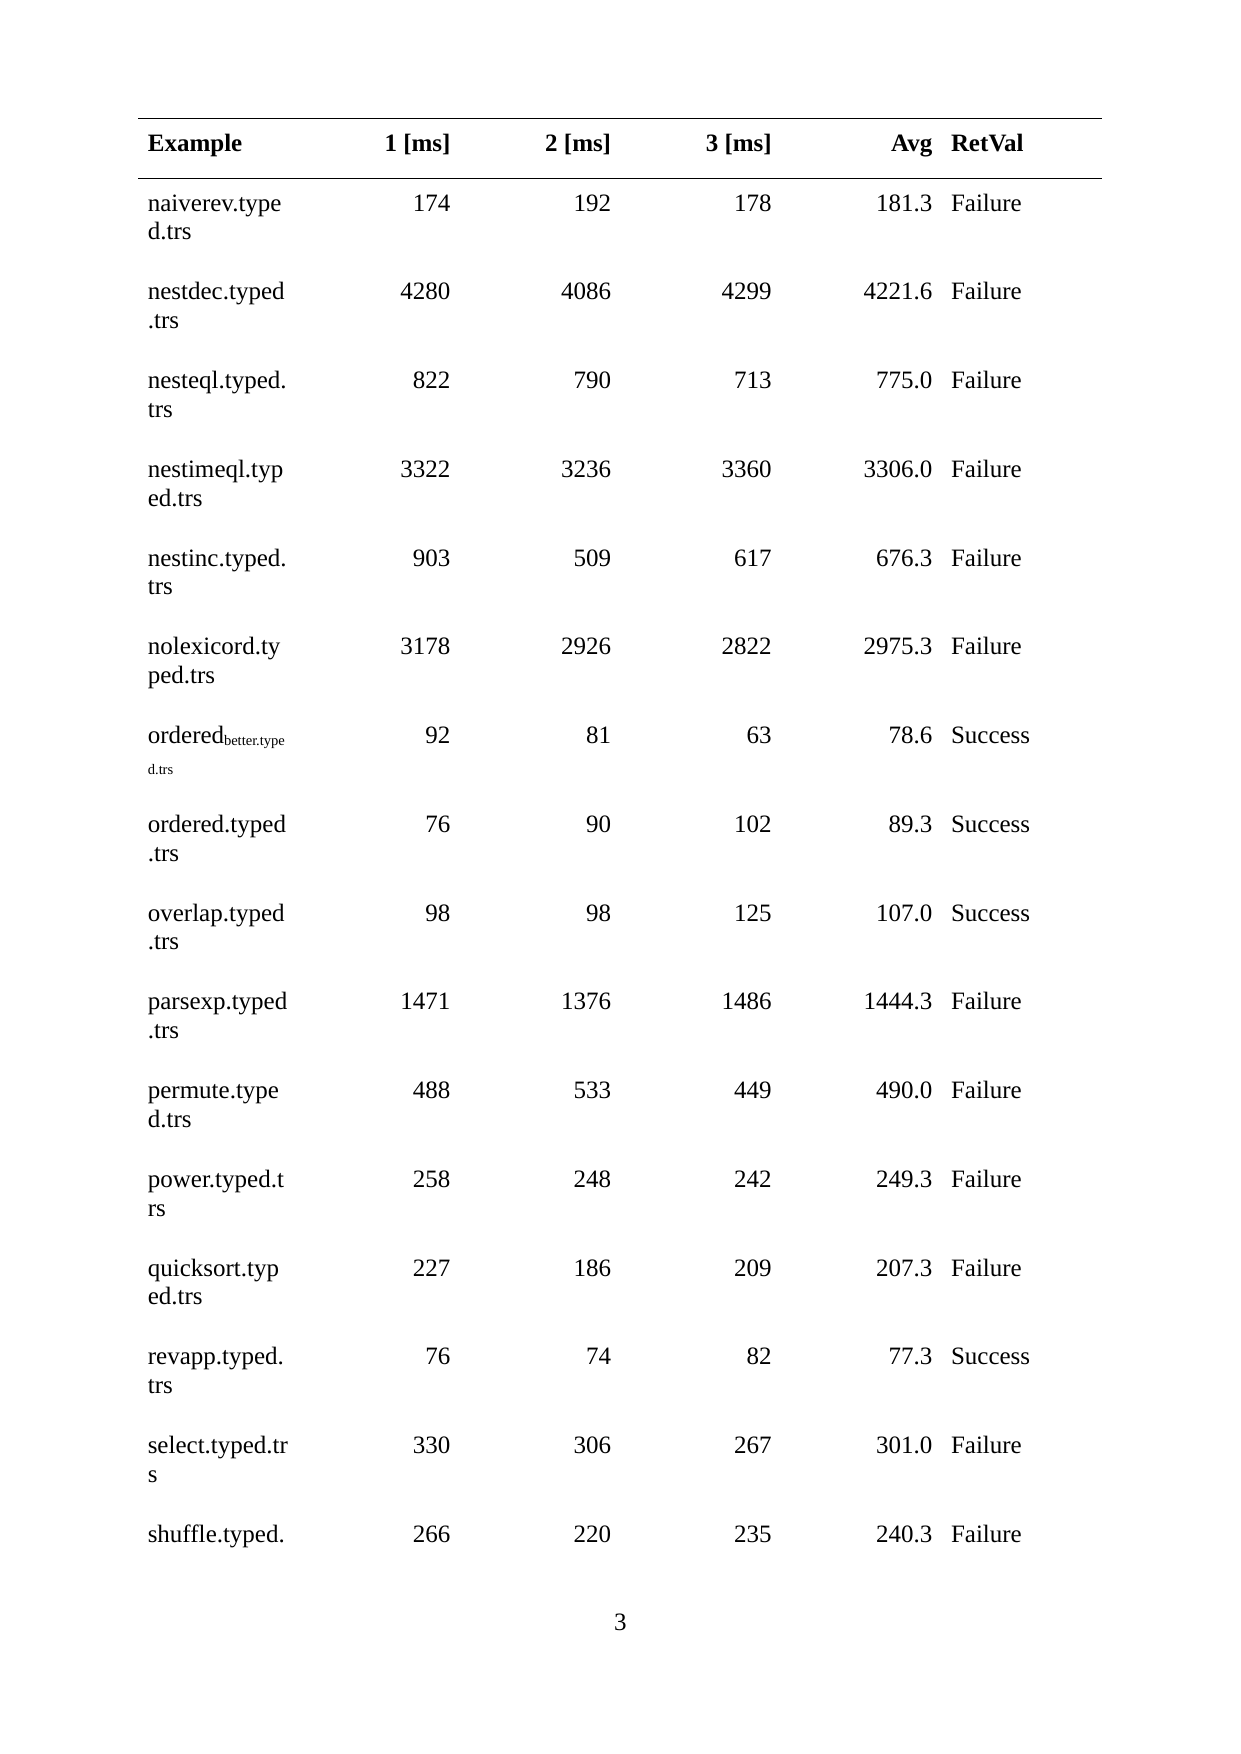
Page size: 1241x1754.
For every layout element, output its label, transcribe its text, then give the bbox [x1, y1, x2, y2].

table_cell power.typed.trs [138, 1155, 299, 1243]
table_cell 490.0 [781, 1066, 941, 1154]
table_cell Failure [941, 1066, 1102, 1154]
table_cell 181.3 [781, 179, 941, 267]
table_cell 1486 [620, 977, 781, 1066]
table_cell 90 [460, 800, 620, 888]
table_cell Success [941, 888, 1102, 977]
table_cell 220 [460, 1510, 620, 1569]
table_cell 3306.0 [781, 445, 941, 533]
table_cell 63 [620, 711, 781, 799]
table_header 1 [ms] [299, 119, 459, 178]
table_cell 240.3 [781, 1510, 941, 1569]
table_cell Failure [941, 533, 1102, 622]
table_cell 78.6 [781, 711, 941, 799]
table_cell nesteql.typed.trs [138, 356, 299, 444]
table_cell 227 [299, 1243, 459, 1332]
table_cell 2975.3 [781, 622, 941, 711]
table_cell 488 [299, 1066, 459, 1154]
table_cell nestdec.typed.trs [138, 267, 299, 356]
table_cell 125 [620, 888, 781, 977]
table_cell Failure [941, 179, 1102, 267]
table_cell 2822 [620, 622, 781, 711]
table_cell revapp.typed.trs [138, 1332, 299, 1421]
table_cell naiverev.typed.trs [138, 179, 299, 267]
table_cell 242 [620, 1155, 781, 1243]
table_cell 89.3 [781, 800, 941, 888]
table_cell 330 [299, 1421, 459, 1509]
table_cell Failure [941, 267, 1102, 356]
table_cell Failure [941, 1421, 1102, 1509]
table_header RetVal [941, 119, 1102, 178]
table_cell 92 [299, 711, 459, 799]
table_cell 74 [460, 1332, 620, 1421]
table_cell 3360 [620, 445, 781, 533]
table_cell select.typed.trs [138, 1421, 299, 1509]
table_cell parsexp.typed.trs [138, 977, 299, 1066]
table_cell orderedbetter.typed.trs [138, 711, 299, 799]
table_cell nestinc.typed.trs [138, 533, 299, 622]
table_cell Failure [941, 622, 1102, 711]
table_cell 903 [299, 533, 459, 622]
table_cell 4280 [299, 267, 459, 356]
table_cell Success [941, 711, 1102, 799]
table_cell 533 [460, 1066, 620, 1154]
table_cell overlap.typed.trs [138, 888, 299, 977]
table_cell 76 [299, 800, 459, 888]
table_cell 235 [620, 1510, 781, 1569]
table_cell 1376 [460, 977, 620, 1066]
table_cell 207.3 [781, 1243, 941, 1332]
table_cell Success [941, 1332, 1102, 1421]
table_cell 98 [460, 888, 620, 977]
table_cell 1444.3 [781, 977, 941, 1066]
table_cell 82 [620, 1332, 781, 1421]
table_cell 267 [620, 1421, 781, 1509]
table_cell 3178 [299, 622, 459, 711]
table_cell 2926 [460, 622, 620, 711]
table_cell 1471 [299, 977, 459, 1066]
table_cell 192 [460, 179, 620, 267]
table_cell Failure [941, 445, 1102, 533]
table_cell 775.0 [781, 356, 941, 444]
table_cell 77.3 [781, 1332, 941, 1421]
table_cell 676.3 [781, 533, 941, 622]
table_cell Failure [941, 1510, 1102, 1569]
table_cell shuffle.typed. [138, 1510, 299, 1569]
table_cell 3236 [460, 445, 620, 533]
table_cell 186 [460, 1243, 620, 1332]
table_cell 306 [460, 1421, 620, 1509]
table_cell permute.typed.trs [138, 1066, 299, 1154]
table_header Avg [781, 119, 941, 178]
table_cell 713 [620, 356, 781, 444]
table_cell nolexicord.typed.trs [138, 622, 299, 711]
table_header 3 [ms] [620, 119, 781, 178]
table_cell 178 [620, 179, 781, 267]
table_cell 509 [460, 533, 620, 622]
table_cell 301.0 [781, 1421, 941, 1509]
table_header Example [138, 119, 299, 178]
table_cell 258 [299, 1155, 459, 1243]
table_cell 249.3 [781, 1155, 941, 1243]
table_cell ordered.typed.trs [138, 800, 299, 888]
table_cell 4299 [620, 267, 781, 356]
table_cell quicksort.typed.trs [138, 1243, 299, 1332]
table_cell Failure [941, 977, 1102, 1066]
table_cell Failure [941, 1243, 1102, 1332]
table_cell 4221.6 [781, 267, 941, 356]
table_cell 102 [620, 800, 781, 888]
table_cell 76 [299, 1332, 459, 1421]
table_cell Success [941, 800, 1102, 888]
table_cell 81 [460, 711, 620, 799]
table_cell 617 [620, 533, 781, 622]
table_header 2 [ms] [460, 119, 620, 178]
table_cell 790 [460, 356, 620, 444]
table_cell 822 [299, 356, 459, 444]
table_cell 266 [299, 1510, 459, 1569]
table_cell Failure [941, 1155, 1102, 1243]
table_cell 107.0 [781, 888, 941, 977]
table_cell Failure [941, 356, 1102, 444]
table_cell 3322 [299, 445, 459, 533]
table_cell nestimeql.typed.trs [138, 445, 299, 533]
table_cell 209 [620, 1243, 781, 1332]
table_cell 4086 [460, 267, 620, 356]
table_cell 449 [620, 1066, 781, 1154]
table_cell 98 [299, 888, 459, 977]
table_cell 174 [299, 179, 459, 267]
table_cell 248 [460, 1155, 620, 1243]
